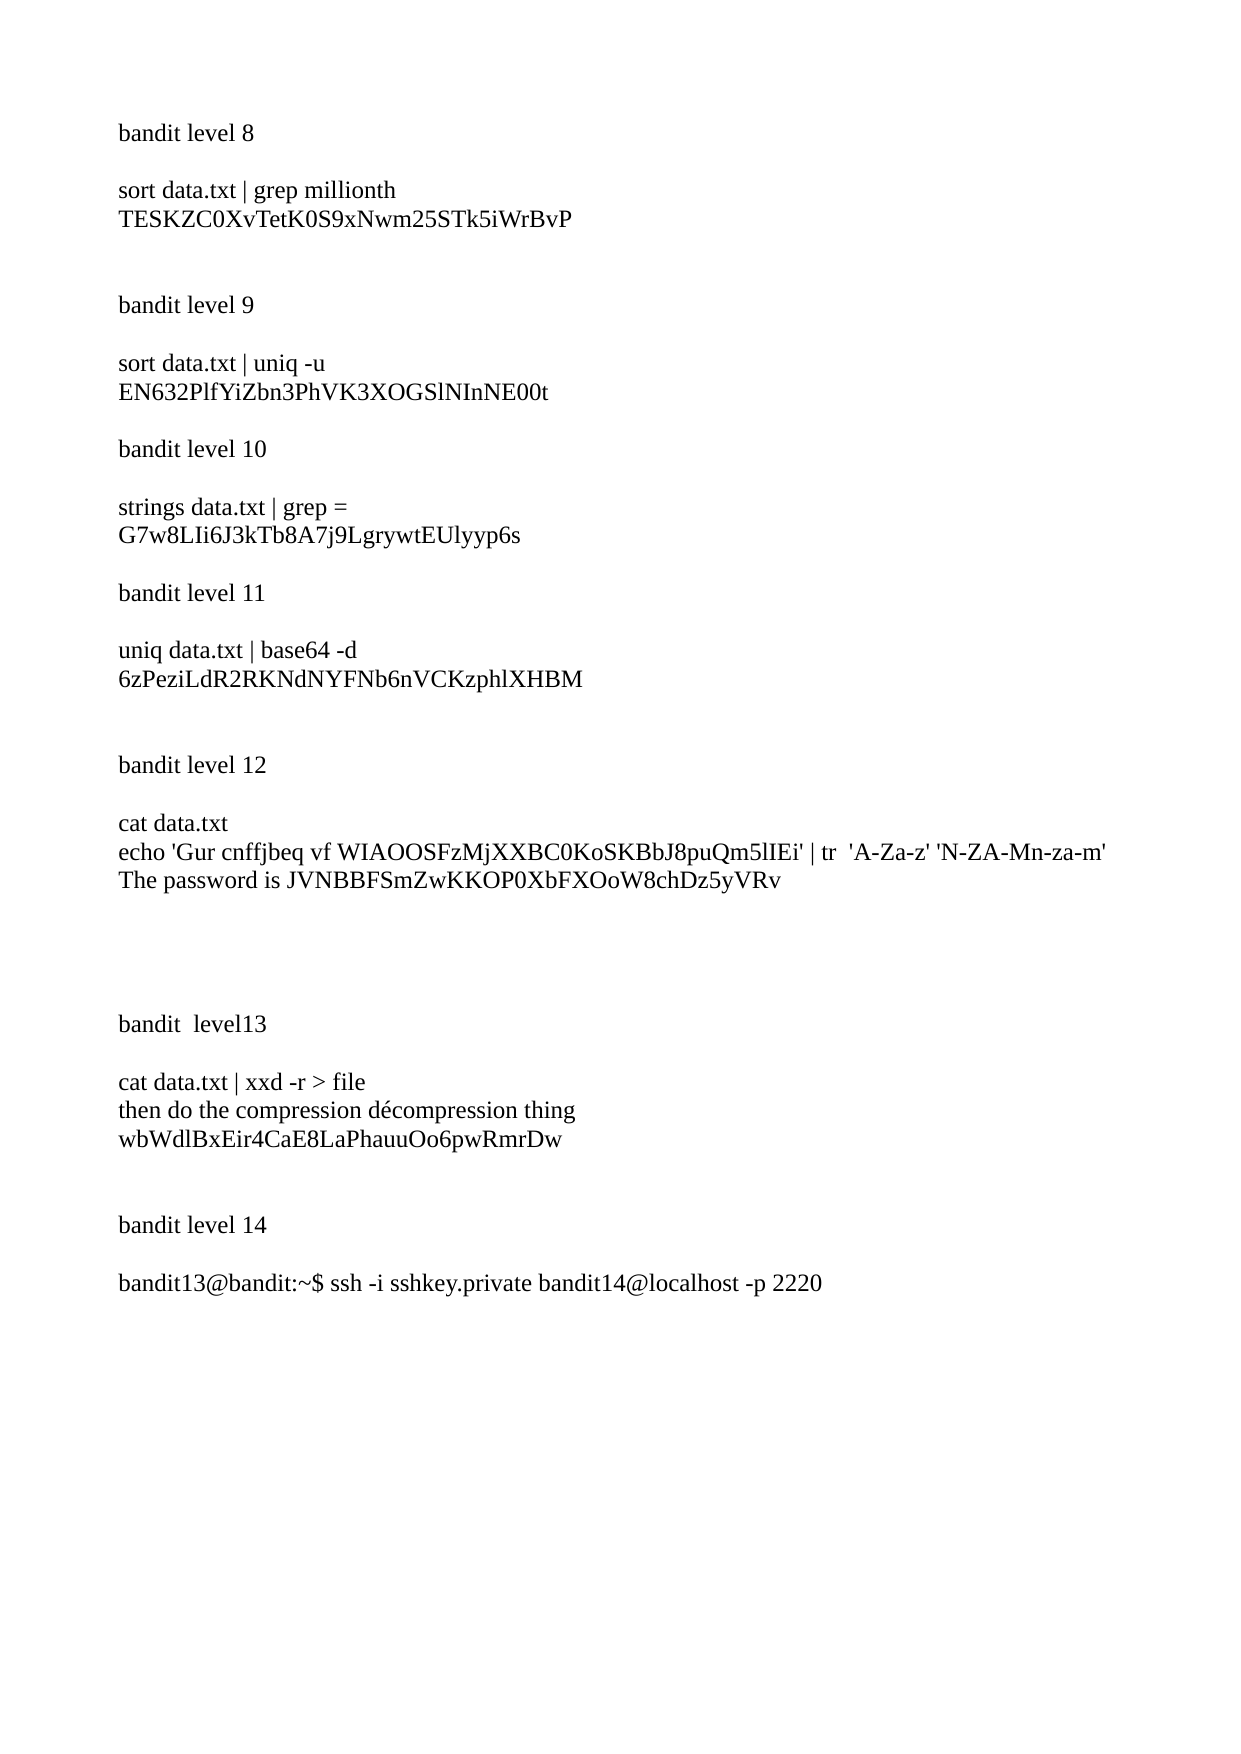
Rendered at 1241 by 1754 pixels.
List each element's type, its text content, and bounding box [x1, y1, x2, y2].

text G7w8LIi6J3kTb8A7j9LgrywtEUlyyp6s [118, 521, 1122, 549]
text sort data.txt | grep millionth [118, 176, 1122, 204]
text bandit13@bandit:~$ ssh -i sshkey.private bandit14@localhost -p 2220 [118, 1268, 1122, 1297]
text The password is JVNBBFSmZwKKOP0XbFXOoW8chDz5yVRv [118, 866, 1122, 894]
text bandit level 10 [118, 434, 1122, 463]
text bandit level 11 [118, 578, 1122, 607]
text wbWdlBxEir4CaE8LaPhauuOo6pwRmrDw [118, 1124, 1122, 1153]
text TESKZC0XvTetK0S9xNwm25STk5iWrBvP [118, 204, 1122, 233]
text strings data.txt | grep = [118, 492, 1122, 521]
text bandit level13 [118, 1009, 1122, 1038]
text bandit level 8 [118, 118, 1122, 147]
text bandit level 12 [118, 751, 1122, 779]
text EN632PlfYiZbn3PhVK3XOGSlNInNE00t [118, 377, 1122, 406]
text bandit level 9 [118, 291, 1122, 319]
text sort data.txt | uniq -u [118, 348, 1122, 377]
text then do the compression décompression thing [118, 1096, 1122, 1124]
text cat data.txt [118, 808, 1122, 837]
text uniq data.txt | base64 -d [118, 636, 1122, 664]
text 6zPeziLdR2RKNdNYFNb6nVCKzphlXHBM [118, 664, 1122, 693]
text cat data.txt | xxd -r > file [118, 1067, 1122, 1096]
text echo 'Gur cnffjbeq vf WIAOOSFzMjXXBC0KoSKBbJ8puQm5lIEi' | tr 'A-Za-z' 'N-ZA-Mn-za-m' [118, 837, 1122, 866]
text bandit level 14 [118, 1211, 1122, 1239]
